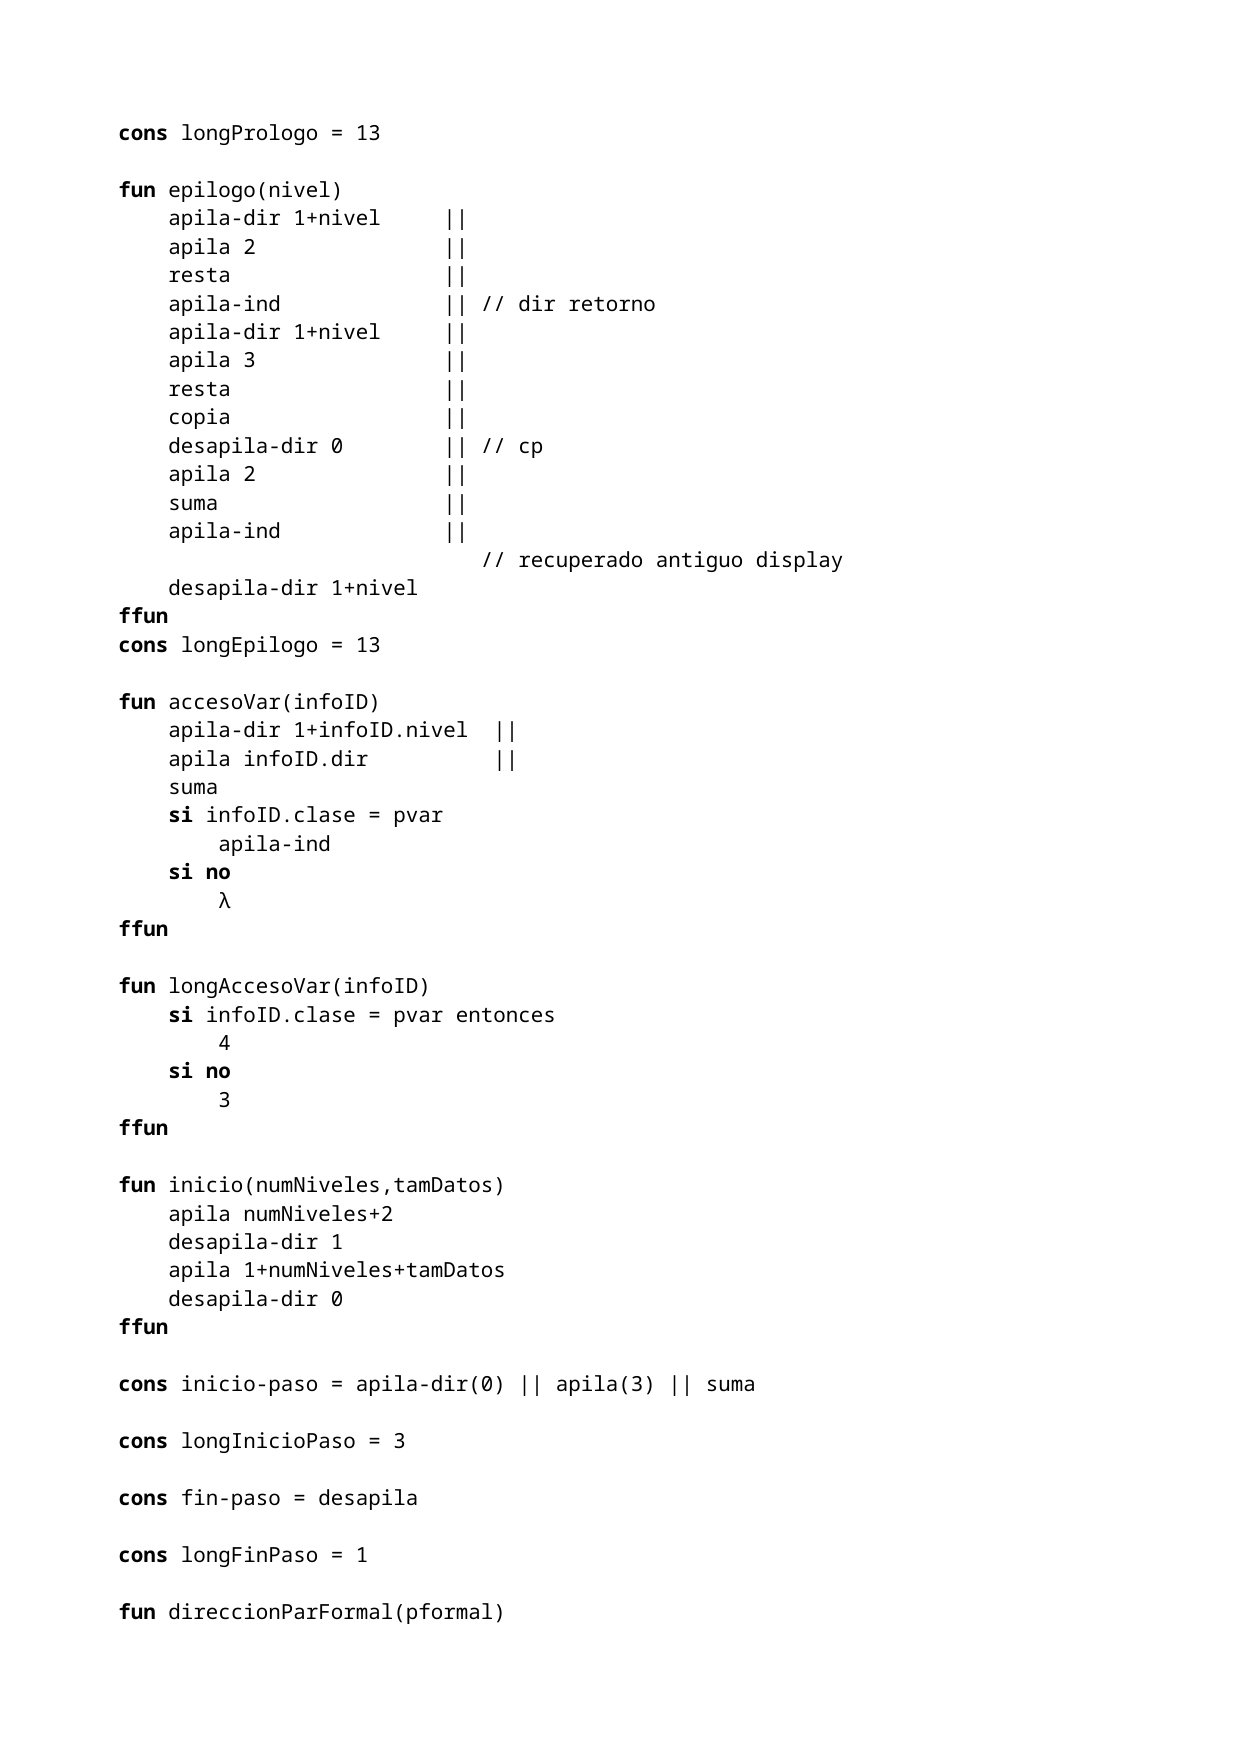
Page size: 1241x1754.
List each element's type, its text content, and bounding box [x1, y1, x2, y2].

text copia || [118, 402, 1122, 431]
text apila infoID.dir || [118, 744, 1122, 772]
text apila 2 || [118, 459, 1122, 488]
text resta || [118, 260, 1122, 289]
text fun longAccesoVar(infoID) [118, 971, 1122, 1000]
text desapila-dir 0 [118, 1284, 1122, 1312]
text apila-dir 1+infoID.nivel || [118, 715, 1122, 744]
text cons longPrologo = 13 [118, 118, 1122, 147]
text apila-dir 1+nivel || [118, 203, 1122, 232]
text ffun [118, 1113, 1122, 1142]
text apila-dir 1+nivel || [118, 317, 1122, 346]
text fun direccionParFormal(pformal) [118, 1597, 1122, 1625]
text si infoID.clase = pvar [118, 801, 1122, 829]
text apila 3 || [118, 346, 1122, 374]
text apila-ind [118, 829, 1122, 857]
text apila 2 || [118, 232, 1122, 260]
text apila numNiveles+2 [118, 1199, 1122, 1227]
text λ [118, 886, 1122, 914]
text 3 [118, 1085, 1122, 1113]
text cons longEpilogo = 13 [118, 630, 1122, 658]
text cons fin-paso = desapila [118, 1483, 1122, 1512]
text ffun [118, 914, 1122, 943]
text resta || [118, 374, 1122, 402]
text cons inicio-paso = apila-dir(0) || apila(3) || suma [118, 1369, 1122, 1398]
text apila-ind || // dir retorno [118, 289, 1122, 317]
text fun epilogo(nivel) [118, 175, 1122, 203]
text 4 [118, 1028, 1122, 1057]
text // recuperado antiguo display [118, 545, 1122, 573]
text si infoID.clase = pvar entonces [118, 1000, 1122, 1028]
text apila 1+numNiveles+tamDatos [118, 1256, 1122, 1284]
text apila-ind || [118, 516, 1122, 545]
text si no [118, 857, 1122, 886]
text fun inicio(numNiveles,tamDatos) [118, 1170, 1122, 1199]
text si no [118, 1057, 1122, 1085]
text cons longInicioPaso = 3 [118, 1426, 1122, 1455]
text desapila-dir 1 [118, 1227, 1122, 1256]
text desapila-dir 0 || // cp [118, 431, 1122, 459]
text ffun [118, 1312, 1122, 1341]
text suma || [118, 488, 1122, 516]
text fun accesoVar(infoID) [118, 687, 1122, 715]
text cons longFinPaso = 1 [118, 1540, 1122, 1568]
text desapila-dir 1+nivel [118, 573, 1122, 602]
text ffun [118, 602, 1122, 630]
text suma [118, 772, 1122, 801]
